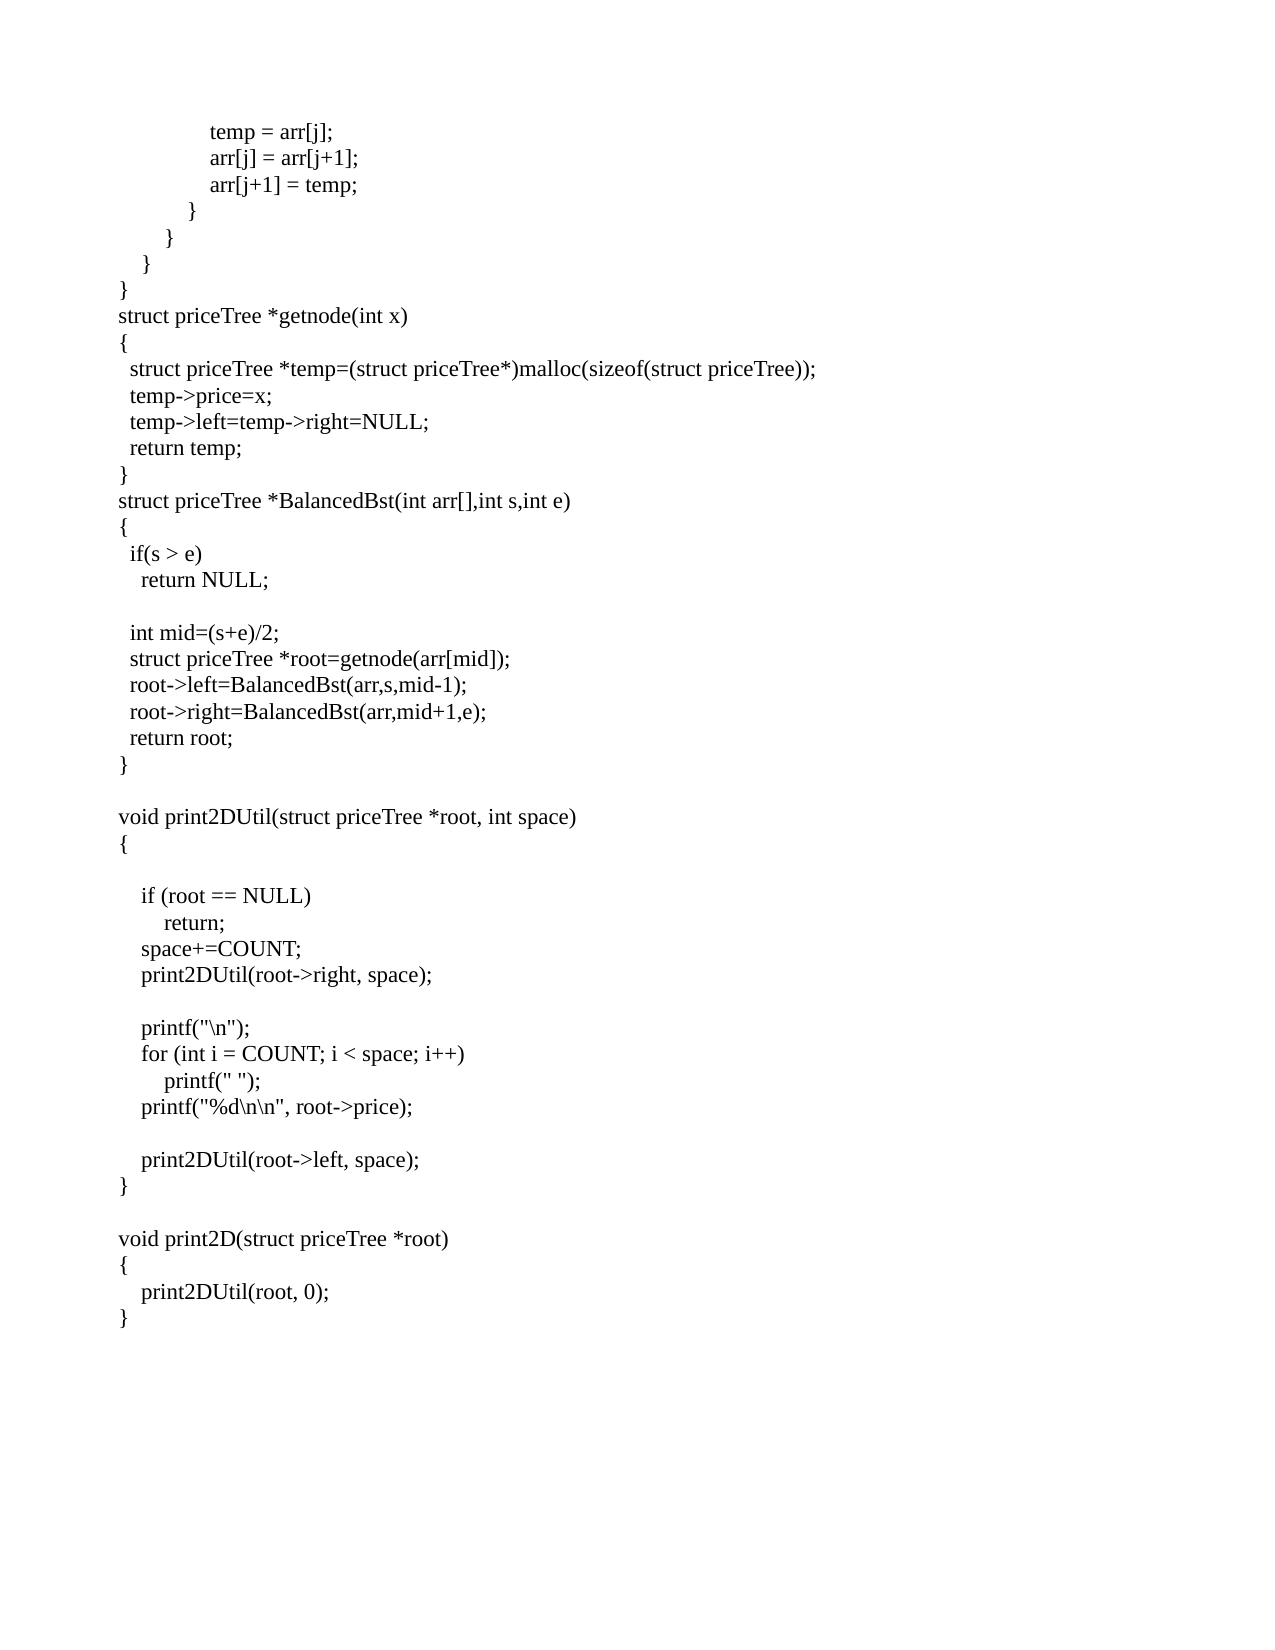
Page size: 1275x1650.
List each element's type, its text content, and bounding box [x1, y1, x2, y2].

text print2DUtil(root, 0); [118, 1278, 1157, 1304]
text print2DUtil(root->left, space); [118, 1146, 1157, 1172]
text } [118, 250, 1157, 276]
text printf("%d\n\n", root->price); [118, 1093, 1157, 1119]
text for (int i = COUNT; i < space; i++) [118, 1041, 1157, 1067]
text struct priceTree *root=getnode(arr[mid]); [118, 645, 1157, 672]
text struct priceTree *getnode(int x) [118, 303, 1157, 329]
text temp->left=temp->right=NULL; [118, 408, 1157, 434]
text space+=COUNT; [118, 935, 1157, 961]
text } [118, 1172, 1157, 1199]
text temp->price=x; [118, 382, 1157, 408]
text return root; [118, 724, 1157, 751]
text } [118, 197, 1157, 223]
text root->right=BalancedBst(arr,mid+1,e); [118, 698, 1157, 724]
text int mid=(s+e)/2; [118, 619, 1157, 645]
text } [118, 223, 1157, 250]
text if (root == NULL) [118, 882, 1157, 909]
text } [118, 751, 1157, 777]
text arr[j] = arr[j+1]; [118, 144, 1157, 171]
text return NULL; [118, 566, 1157, 592]
text printf(" "); [118, 1067, 1157, 1093]
text return; [118, 909, 1157, 935]
text arr[j+1] = temp; [118, 171, 1157, 197]
text { [118, 513, 1157, 540]
text print2DUtil(root->right, space); [118, 961, 1157, 988]
text void print2DUtil(struct priceTree *root, int space) [118, 803, 1157, 830]
text } [118, 461, 1157, 487]
text struct priceTree *BalancedBst(int arr[],int s,int e) [118, 487, 1157, 513]
text { [118, 1251, 1157, 1278]
text root->left=BalancedBst(arr,s,mid-1); [118, 672, 1157, 698]
text { [118, 329, 1157, 355]
text } [118, 276, 1157, 303]
text printf("\n"); [118, 1014, 1157, 1041]
text struct priceTree *temp=(struct priceTree*)malloc(sizeof(struct priceTree)); [118, 355, 1157, 382]
text if(s > e) [118, 540, 1157, 566]
text } [118, 1304, 1157, 1330]
text return temp; [118, 434, 1157, 461]
text { [118, 830, 1157, 856]
text temp = arr[j]; [118, 118, 1157, 144]
text void print2D(struct priceTree *root) [118, 1225, 1157, 1251]
